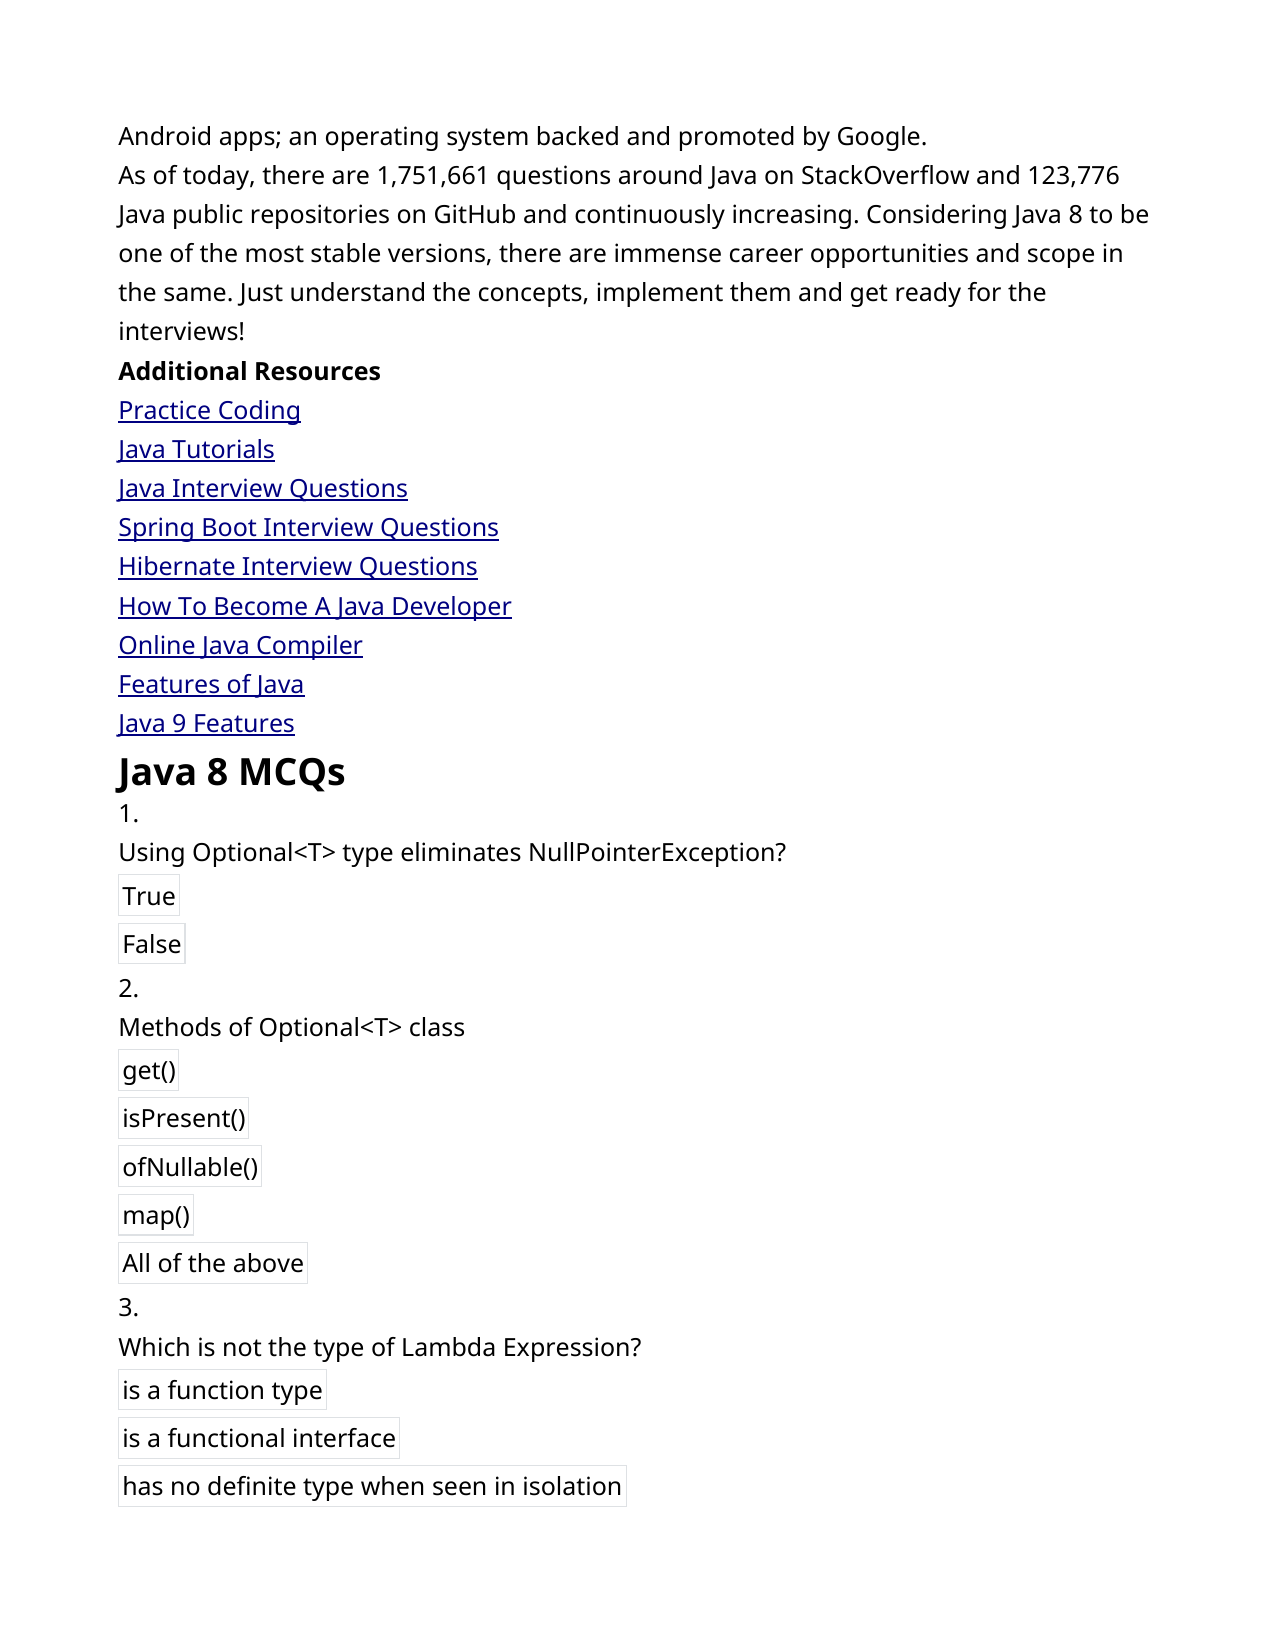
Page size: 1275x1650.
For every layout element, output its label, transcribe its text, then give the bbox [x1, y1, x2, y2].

text Using Optional<T> type eliminates NullPointerException? [118, 835, 1157, 869]
text [186, 922, 1157, 964]
text [180, 874, 1157, 916]
text 2. [118, 971, 1157, 1005]
text [262, 1145, 1157, 1187]
text [308, 1242, 1157, 1284]
text map() [119, 1195, 193, 1234]
text Java Tutorials [118, 431, 1157, 466]
text Java Interview Questions [118, 471, 1157, 505]
text Which is not the type of Lambda Expression? [118, 1329, 1157, 1363]
text All of the above [119, 1243, 307, 1283]
text 3. [118, 1290, 1157, 1324]
text 1. [118, 796, 1157, 830]
text get() [119, 1050, 178, 1090]
text Spring Boot Interview Questions [118, 510, 1157, 544]
text Android apps; an operating system backed and promoted by Google. [118, 118, 1157, 152]
text isPresent() [119, 1098, 248, 1138]
text False [119, 924, 184, 963]
text [327, 1368, 1157, 1410]
text is a functional interface [119, 1418, 399, 1458]
text Online Java Compiler [118, 627, 1157, 661]
text [194, 1194, 1157, 1236]
subtitle Java 8 MCQs [118, 745, 1157, 796]
text [400, 1417, 1157, 1459]
text [627, 1465, 1157, 1507]
text Methods of Optional<T> class [118, 1010, 1157, 1044]
text Java 9 Features [118, 706, 1157, 740]
text Practice Coding [118, 392, 1157, 426]
text has no definite type when seen in isolation [119, 1466, 626, 1506]
text Hibernate Interview Questions [118, 549, 1157, 583]
text Additional Resources [118, 353, 1157, 387]
text True [119, 875, 179, 915]
text As of today, there are 1,751,661 questions around Java on StackOverflow and 123,776 Java public repositories on GitHub and continuously increasing. Considering Java 8 to be one of the most stable versions, there are immense career opportunities and scope in the same. Just understand the concepts, implement them and get ready for the interviews! [118, 157, 1157, 348]
text ofNullable() [119, 1146, 261, 1186]
text Features of Java [118, 666, 1157, 701]
text [249, 1097, 1157, 1139]
text How To Become A Java Developer [118, 588, 1157, 622]
text [179, 1049, 1157, 1091]
text is a function type [119, 1370, 326, 1409]
